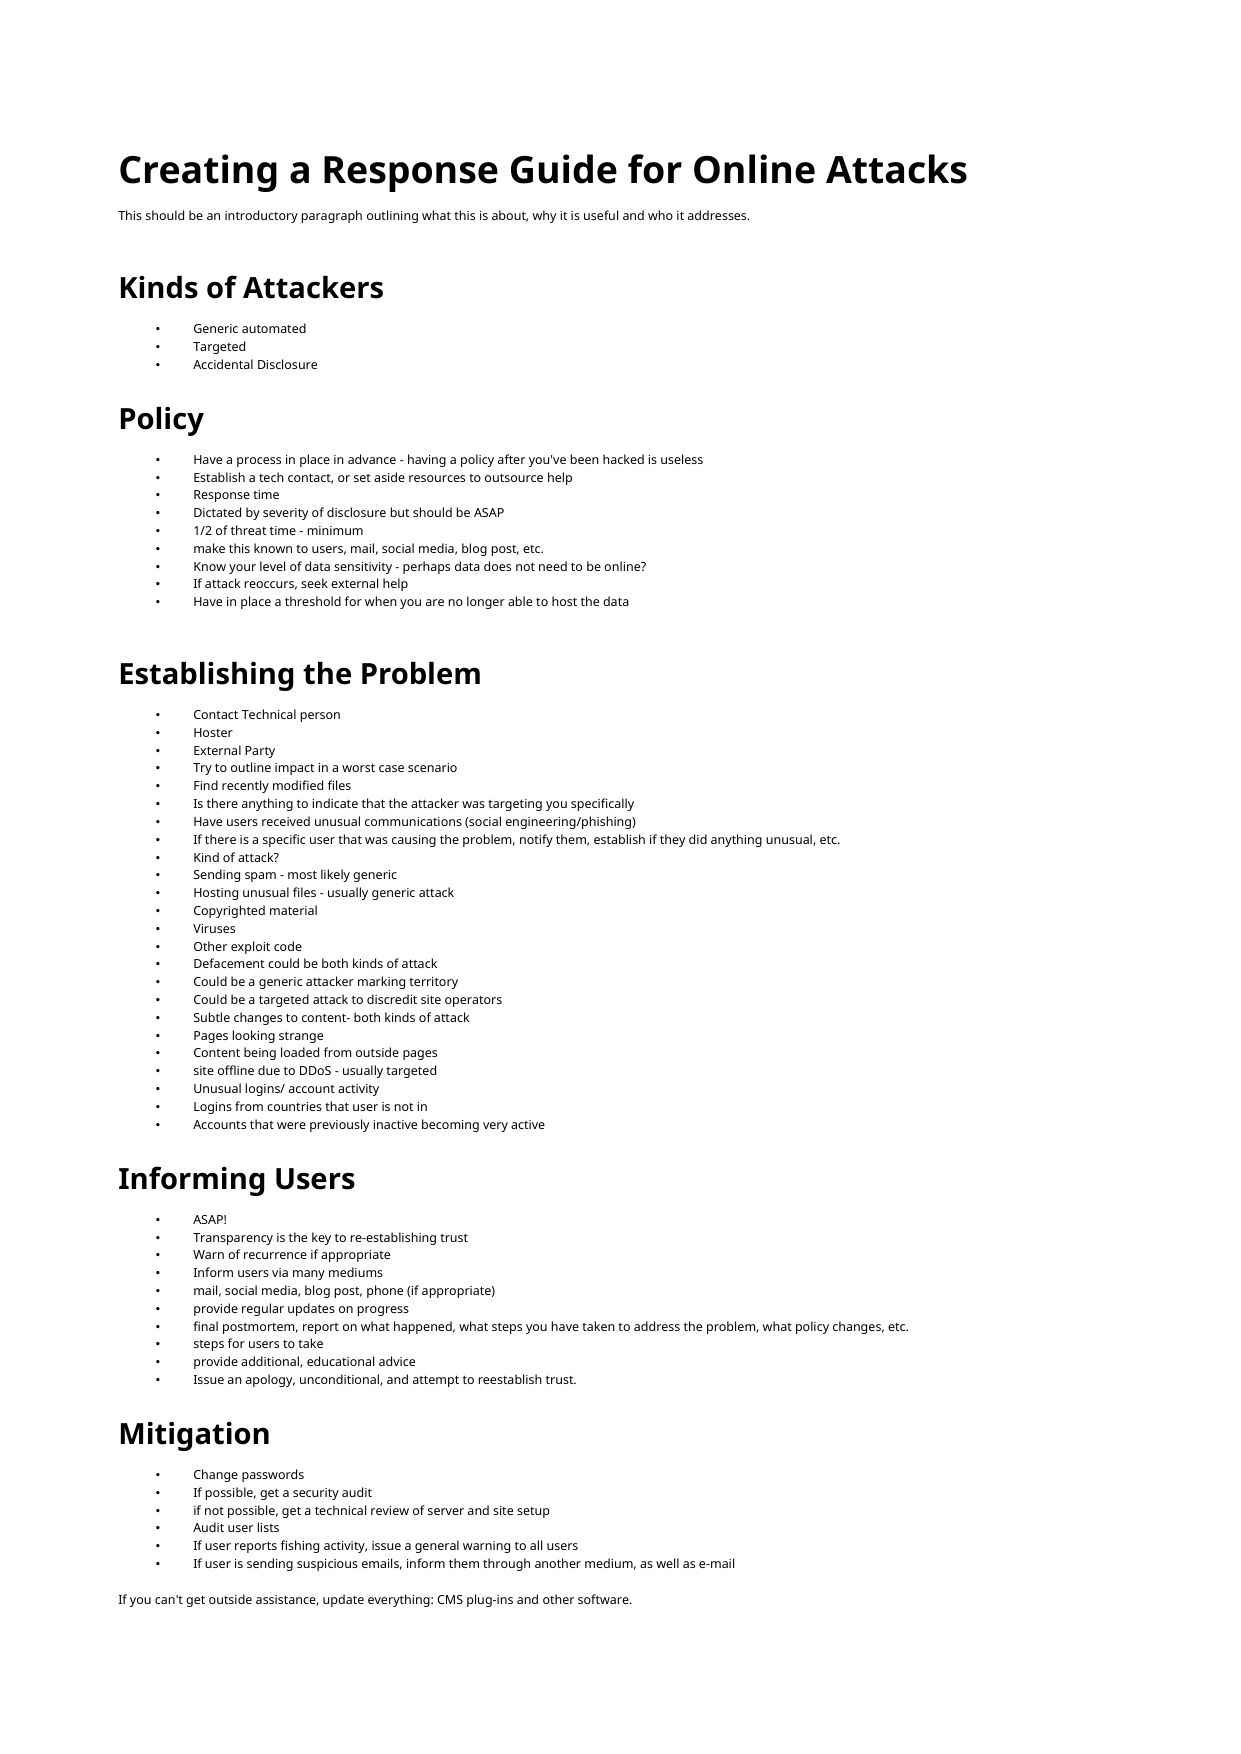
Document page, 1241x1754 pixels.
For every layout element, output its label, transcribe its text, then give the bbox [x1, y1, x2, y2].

list Have a process in place in advance - having a policy after you've been hacked is useless [156, 450, 1122, 468]
list Targeted [156, 337, 1122, 355]
list provide regular updates on progress [156, 1299, 1122, 1317]
subtitle Establishing the Problem [118, 653, 1122, 693]
subtitle Policy [118, 398, 1122, 438]
list Change passwords [156, 1465, 1122, 1483]
list Have in place a threshold for when you are no longer able to host the data [156, 593, 1122, 610]
list If user reports fishing activity, issue a general warning to all users [156, 1537, 1122, 1554]
list Logins from countries that user is not in [156, 1097, 1122, 1115]
subtitle Kinds of Attackers [118, 267, 1122, 307]
list ASAP! [156, 1210, 1122, 1228]
list make this known to users, mail, social media, blog post, etc. [156, 539, 1122, 557]
list If user is sending suspicious emails, inform them through another medium, as well as e-mail [156, 1554, 1122, 1572]
list Other exploit code [156, 937, 1122, 955]
list Contact Technical person [156, 705, 1122, 723]
list 1/2 of threat time - minimum [156, 521, 1122, 539]
list Establish a tech contact, or set aside resources to outsource help [156, 468, 1122, 486]
list if not possible, get a technical review of server and site setup [156, 1501, 1122, 1519]
list Viruses [156, 919, 1122, 937]
list Dictated by severity of disclosure but should be ASAP [156, 503, 1122, 521]
text This should be an introductory paragraph outlining what this is about, why it is useful and who it addresses. [118, 207, 1122, 224]
list Have users received unusual communications (social engineering/phishing) [156, 812, 1122, 830]
list Could be a generic attacker marking territory [156, 973, 1122, 990]
list Transparency is the key to re-establishing trust [156, 1228, 1122, 1246]
list mail, social media, blog post, phone (if appropriate) [156, 1281, 1122, 1299]
list Know your level of data sensitivity - perhaps data does not need to be online? [156, 557, 1122, 575]
list If possible, get a security audit [156, 1483, 1122, 1501]
list If there is a specific user that was causing the problem, notify them, establish if they did anything unusual, etc. [156, 830, 1122, 848]
text If you can't get outside assistance, update everything: CMS plug-ins and other software. [118, 1590, 1122, 1608]
list Copyrighted material [156, 901, 1122, 919]
list Issue an apology, unconditional, and attempt to reestablish trust. [156, 1370, 1122, 1388]
list steps for users to take [156, 1335, 1122, 1353]
list Unusual logins/ account activity [156, 1079, 1122, 1097]
list Hoster [156, 723, 1122, 741]
list Audit user lists [156, 1519, 1122, 1537]
list Subtle changes to content- both kinds of attack [156, 1008, 1122, 1026]
list Content being loaded from outside pages [156, 1044, 1122, 1062]
list Defacement could be both kinds of attack [156, 955, 1122, 973]
list Accidental Disclosure [156, 355, 1122, 373]
list Warn of recurrence if appropriate [156, 1246, 1122, 1263]
list Is there anything to indicate that the attacker was targeting you specifically [156, 794, 1122, 812]
list Sending spam - most likely generic [156, 866, 1122, 883]
subtitle Creating a Response Guide for Online Attacks [118, 143, 1122, 194]
list If attack reoccurs, seek external help [156, 575, 1122, 593]
list External Party [156, 741, 1122, 759]
list Kind of attack? [156, 848, 1122, 866]
list final postmortem, report on what happened, what steps you have taken to address the problem, what policy changes, etc. [156, 1317, 1122, 1335]
list Find recently modified files [156, 777, 1122, 794]
subtitle Mitigation [118, 1413, 1122, 1453]
list Try to outline impact in a worst case scenario [156, 759, 1122, 777]
list Could be a targeted attack to discredit site operators [156, 990, 1122, 1008]
list Pages looking strange [156, 1026, 1122, 1044]
list site offline due to DDoS - usually targeted [156, 1062, 1122, 1079]
list Accounts that were previously inactive becoming very active [156, 1115, 1122, 1133]
subtitle Informing Users [118, 1158, 1122, 1198]
list Generic automated [156, 319, 1122, 337]
list Hosting unusual files - usually generic attack [156, 883, 1122, 901]
list Inform users via many mediums [156, 1263, 1122, 1281]
list Response time [156, 486, 1122, 503]
list provide additional, educational advice [156, 1353, 1122, 1370]
